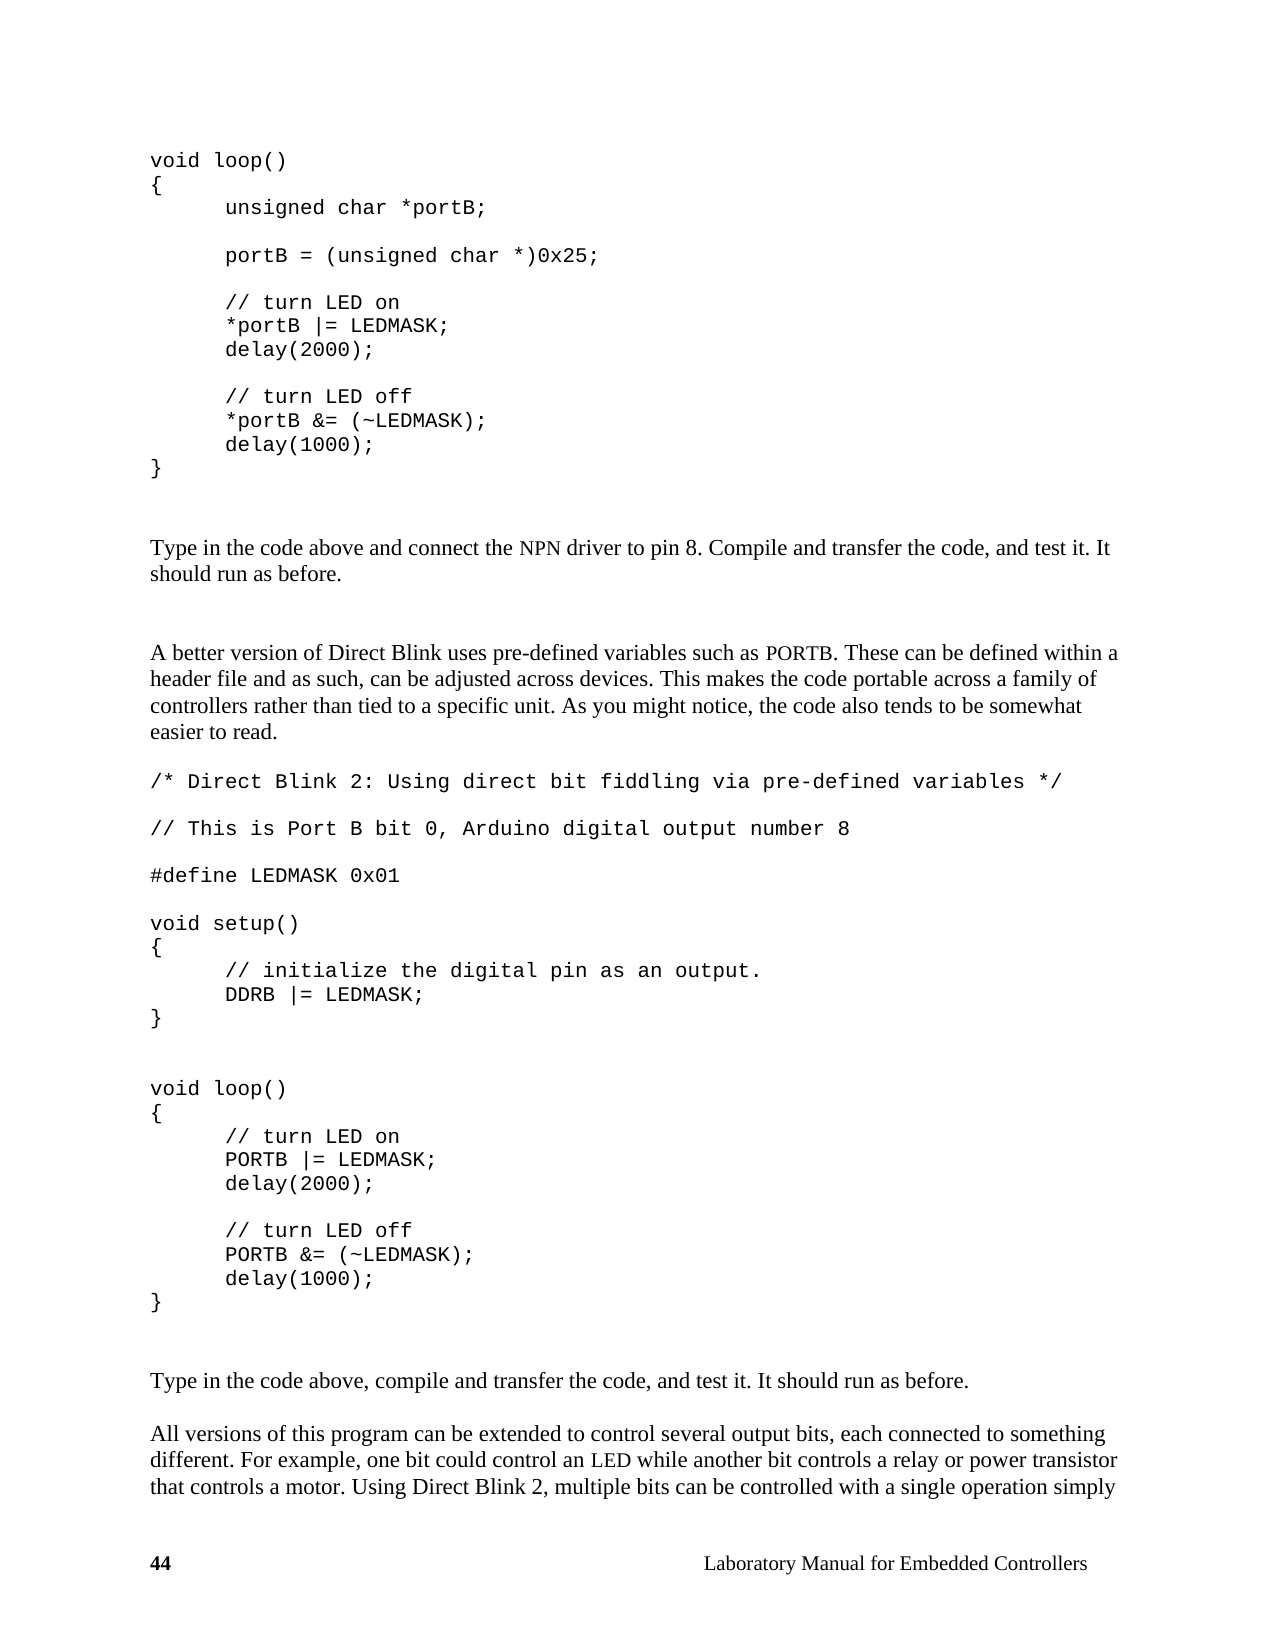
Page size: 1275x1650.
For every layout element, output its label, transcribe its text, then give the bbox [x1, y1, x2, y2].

text DDRB |= LEDMASK; [150, 984, 1125, 1007]
text PORTB |= LEDMASK; [150, 1149, 1125, 1173]
text delay(2000); [150, 339, 1125, 363]
text *portB |= LEDMASK; [150, 316, 1125, 339]
text Type in the code above and connect the NPN driver to pin 8. Compile and transfer the code, and test it. It should run as before. [150, 534, 1125, 586]
text void loop() [150, 1078, 1125, 1102]
text // turn LED off [150, 1220, 1125, 1244]
text } [150, 1007, 1125, 1031]
text delay(1000); [150, 1267, 1125, 1291]
text { [150, 1102, 1125, 1126]
text PORTB &= (~LEDMASK); [150, 1244, 1125, 1267]
text { [150, 936, 1125, 960]
text *portB &= (~LEDMASK); [150, 410, 1125, 434]
text // turn LED on [150, 1126, 1125, 1149]
text A better version of Direct Blink uses pre-defined variables such as PORTB. These can be defined within a header file and as such, can be adjusted across devices. This makes the code portable across a family of controllers rather than tied to a specific unit. As you might notice, the code also tends to be somewhat easier to read. [150, 639, 1125, 744]
text } [150, 457, 1125, 481]
text void setup() [150, 913, 1125, 936]
text /* Direct Blink 2: Using direct bit fiddling via pre-defined variables */ [150, 771, 1125, 794]
text delay(2000); [150, 1173, 1125, 1197]
text #define LEDMASK 0x01 [150, 866, 1125, 889]
text delay(1000); [150, 434, 1125, 457]
text } [150, 1291, 1125, 1315]
text All versions of this program can be extended to control several output bits, each connected to something different. For example, one bit could control an LED while another bit controls a relay or power transistor that controls a motor. Using Direct Blink 2, multiple bits can be controlled with a single operation simply [150, 1420, 1125, 1499]
text // initialize the digital pin as an output. [150, 960, 1125, 984]
text unsigned char *portB; [150, 197, 1125, 221]
text // turn LED off [150, 386, 1125, 410]
text // This is Port B bit 0, Arduino digital output number 8 [150, 818, 1125, 842]
text { [150, 174, 1125, 197]
text // turn LED on [150, 292, 1125, 316]
text portB = (unsigned char *)0x25; [150, 244, 1125, 268]
text Type in the code above, compile and transfer the code, and test it. It should run as before. [150, 1367, 1125, 1394]
text void loop() [150, 150, 1125, 174]
